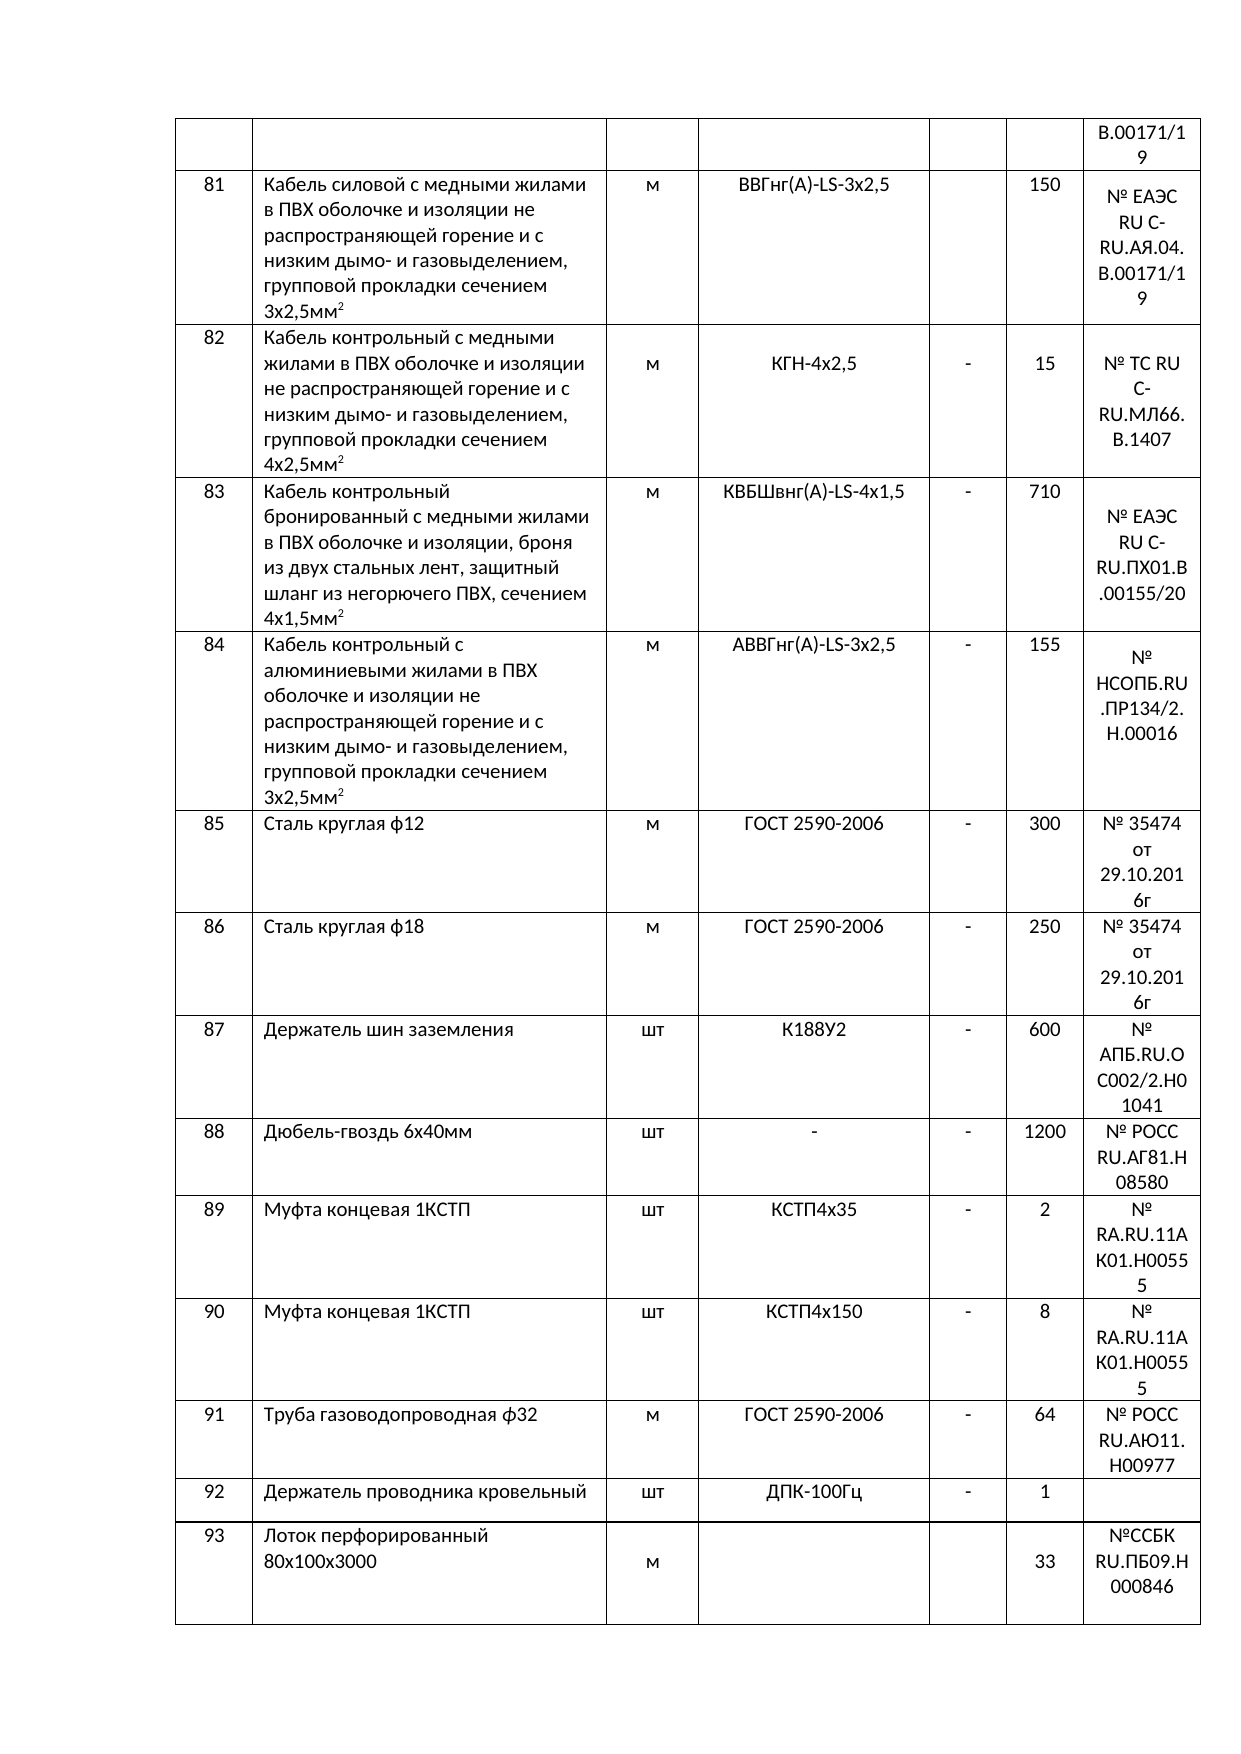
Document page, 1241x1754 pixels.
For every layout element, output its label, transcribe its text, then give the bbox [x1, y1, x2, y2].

table_cell 93 [176, 1523, 252, 1624]
table_cell КВБШвнг(А)-LS-4х1,5 [699, 478, 929, 631]
table_cell Сталь круглая ф12 [253, 811, 606, 912]
table_cell - [930, 1299, 1006, 1400]
table_cell - [930, 1016, 1006, 1118]
table_cell [1007, 119, 1083, 170]
table_cell № АПБ.RU.ОС002/2.Н01041 [1084, 1016, 1200, 1118]
table_cell Муфта концевая 1КСТП [253, 1299, 606, 1400]
table_cell м [607, 1523, 698, 1624]
table_cell № НСОПБ.RU.ПР134/2.Н.00016 [1084, 632, 1200, 809]
table_cell м [607, 811, 698, 912]
table_cell КГН-4х2,5 [699, 325, 929, 477]
table_cell 300 [1007, 811, 1083, 912]
table_cell 155 [1007, 632, 1083, 809]
table_cell - [930, 811, 1006, 912]
table_cell ГОСТ 2590-2006 [699, 913, 929, 1015]
table_cell [1084, 1479, 1200, 1521]
table_cell 92 [176, 1479, 252, 1521]
table_cell 86 [176, 913, 252, 1015]
table_cell Держатель проводника кровельный [253, 1479, 606, 1521]
table_cell ВВГнг(А)-LS-3х2,5 [699, 171, 929, 323]
table_cell № РОСС RU.АЮ11.Н00977 [1084, 1401, 1200, 1478]
table_cell [176, 119, 252, 170]
table_cell [607, 119, 698, 170]
table_cell № РОСС RU.АГ81.Н08580 [1084, 1119, 1200, 1195]
table_cell 64 [1007, 1401, 1083, 1478]
table_cell - [930, 325, 1006, 477]
table_cell - [930, 1479, 1006, 1521]
table_cell 91 [176, 1401, 252, 1478]
table_cell № ЕАЭС RU C-RU.ПХ01.В.00155/20 [1084, 478, 1200, 631]
table_cell 85 [176, 811, 252, 912]
table_cell м [607, 1401, 698, 1478]
table_cell № RA.RU.11АК01.Н00555 [1084, 1299, 1200, 1400]
table_cell шт [607, 1479, 698, 1521]
table_cell [930, 171, 1006, 323]
table_cell Кабель контрольный с медными жилами в ПВХ оболочке и изоляции не распространяющей горение и с низким дымо- и газовыделением, групповой прокладки сечением 4х2,5мм2 [253, 325, 606, 477]
table_cell ГОСТ 2590-2006 [699, 1401, 929, 1478]
table_cell КСТП4х35 [699, 1196, 929, 1298]
table_cell 710 [1007, 478, 1083, 631]
table_cell ГОСТ 2590-2006 [699, 811, 929, 912]
table_cell - [930, 1119, 1006, 1195]
table_cell Лоток перфорированный 80х100х3000 [253, 1523, 606, 1624]
table_cell - [930, 1196, 1006, 1298]
table_cell 82 [176, 325, 252, 477]
table_cell 1 [1007, 1479, 1083, 1521]
table_cell Кабель контрольный бронированный с медными жилами в ПВХ оболочке и изоляции, броня из двух стальных лент, защитный шланг из негорючего ПВХ, сечением 4х1,5мм2 [253, 478, 606, 631]
table_cell 90 [176, 1299, 252, 1400]
table_cell - [930, 1401, 1006, 1478]
table_cell № RA.RU.11АК01.Н00555 [1084, 1196, 1200, 1298]
table_cell Сталь круглая ф18 [253, 913, 606, 1015]
table_cell 250 [1007, 913, 1083, 1015]
table_cell - [930, 119, 1006, 170]
table_cell шт [607, 1299, 698, 1400]
table_cell м [607, 325, 698, 477]
table_cell [930, 1523, 1006, 1624]
table_cell 84 [176, 632, 252, 809]
table_cell 600 [1007, 1016, 1083, 1118]
table_cell 150 [1007, 171, 1083, 323]
table_cell 15 [1007, 325, 1083, 477]
table_cell Труба газоводопроводная ф32 [253, 1401, 606, 1478]
table_cell м [607, 632, 698, 809]
table_cell шт [607, 1016, 698, 1118]
table_cell 87 [176, 1016, 252, 1118]
table_cell 1200 [1007, 1119, 1083, 1195]
table_cell № 35474 от 29.10.2016г [1084, 913, 1200, 1015]
table_cell ДПК-100Гц [699, 1479, 929, 1521]
table_cell 33 [1007, 1523, 1083, 1624]
table_cell КСТП4х150 [699, 1299, 929, 1400]
table_cell [253, 119, 606, 170]
table_cell 88 [176, 1119, 252, 1195]
table_cell 8 [1007, 1299, 1083, 1400]
table_cell м [607, 913, 698, 1015]
table_cell - [930, 632, 1006, 809]
table_cell м [607, 171, 698, 323]
table_cell - [699, 1119, 929, 1195]
table_cell 89 [176, 1196, 252, 1298]
table_cell В.00171/19 [1084, 119, 1200, 170]
table_cell Кабель силовой с медными жилами в ПВХ оболочке и изоляции не распространяющей горение и с низким дымо- и газовыделением, групповой прокладки сечением 3х2,5мм2 [253, 171, 606, 323]
table_cell К188У2 [699, 1016, 929, 1118]
table_cell №ССБК RU.ПБ09.Н000846 [1084, 1523, 1200, 1624]
table_cell 81 [176, 171, 252, 323]
table_cell Муфта концевая 1КСТП [253, 1196, 606, 1298]
table_cell шт [607, 1196, 698, 1298]
table_cell Держатель шин заземления [253, 1016, 606, 1118]
table_cell - [930, 478, 1006, 631]
table_cell Дюбель-гвоздь 6х40мм [253, 1119, 606, 1195]
table_cell № ЕАЭС RU C-RU.АЯ.04.В.00171/19 [1084, 171, 1200, 323]
table_cell № 35474 от 29.10.2016г [1084, 811, 1200, 912]
table_cell № ТС RU C-RU.МЛ66.В.1407 [1084, 325, 1200, 477]
table_cell [699, 119, 929, 170]
table_cell Кабель контрольный с алюминиевыми жилами в ПВХ оболочке и изоляции не распространяющей горение и с низким дымо- и газовыделением, групповой прокладки сечением 3х2,5мм2 [253, 632, 606, 809]
table_cell 2 [1007, 1196, 1083, 1298]
table_cell [699, 1523, 929, 1624]
table_cell м [607, 478, 698, 631]
table_cell АВВГнг(А)-LS-3х2,5 [699, 632, 929, 809]
table_cell - [930, 913, 1006, 1015]
table_cell шт [607, 1119, 698, 1195]
table_cell 83 [176, 478, 252, 631]
